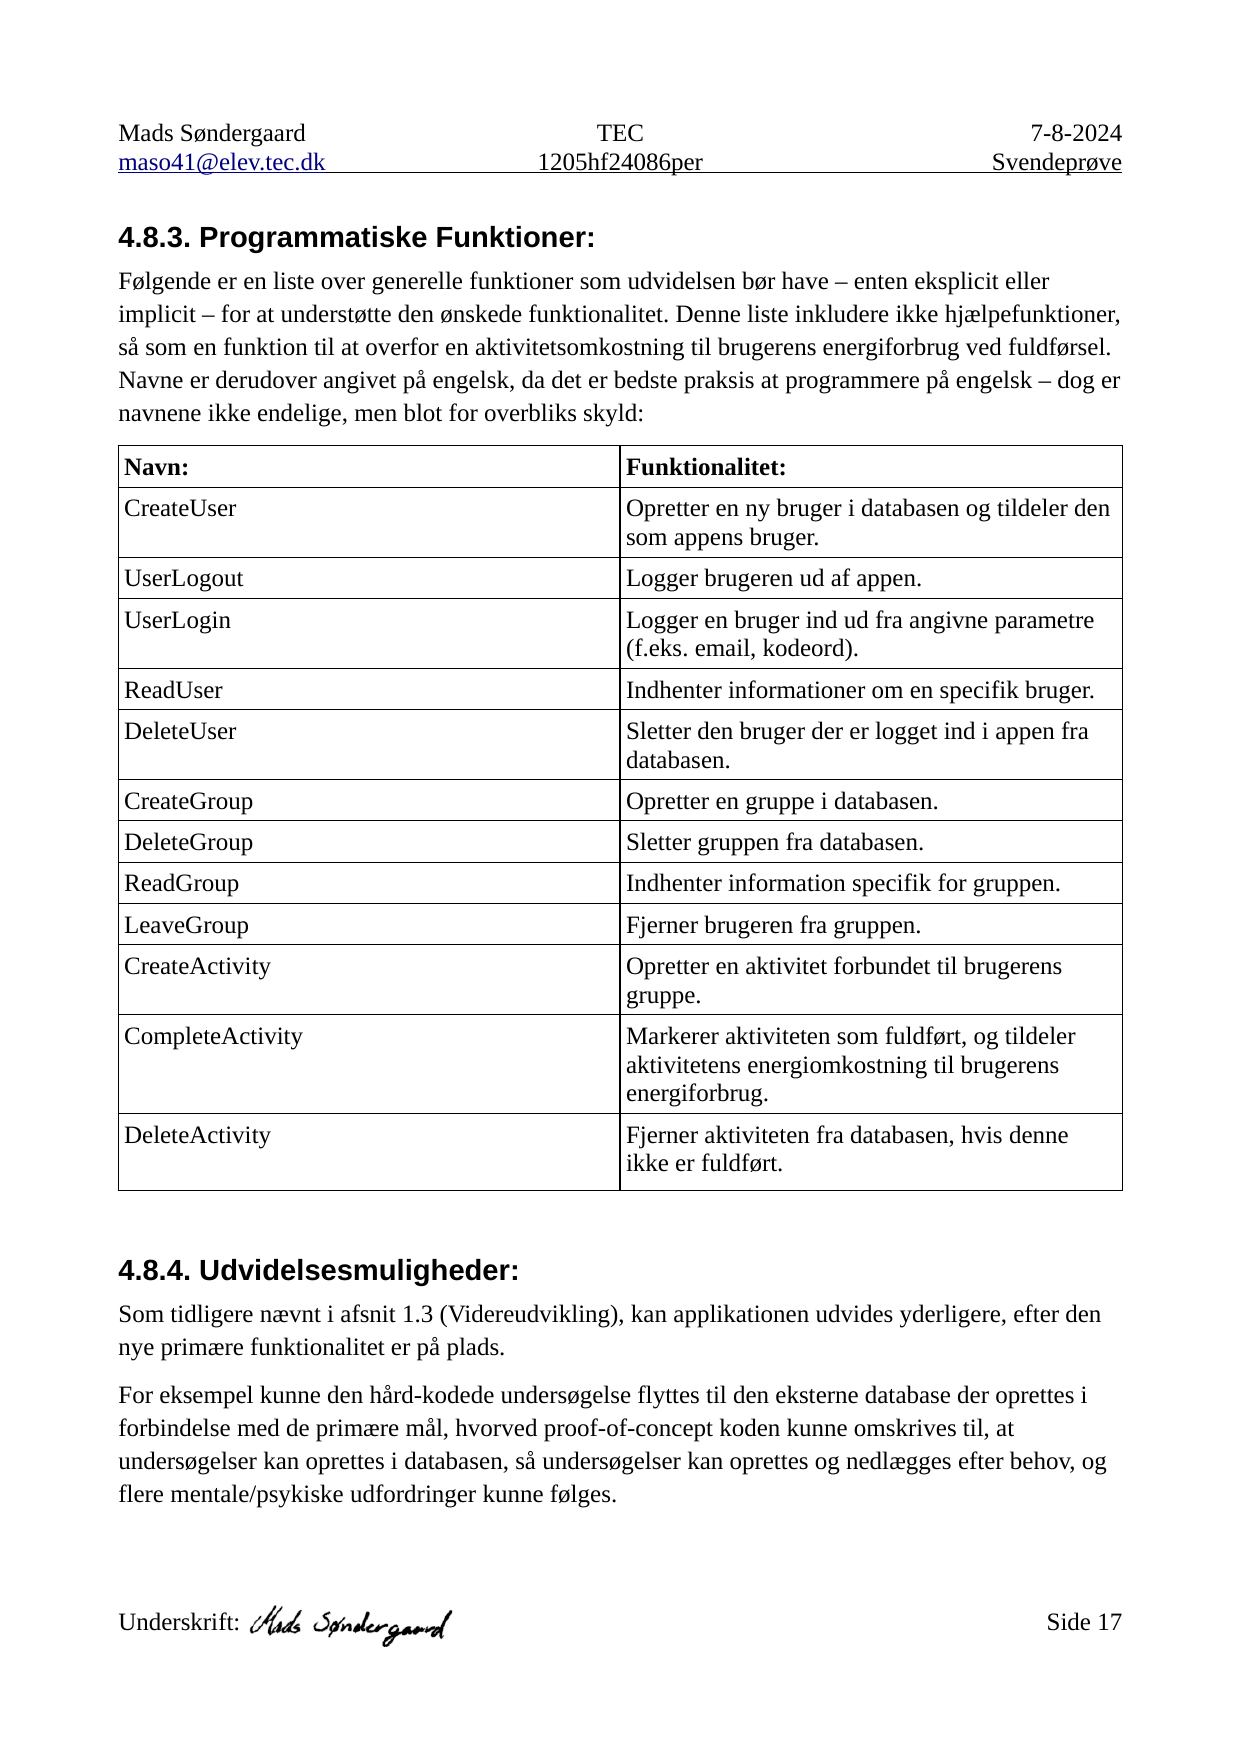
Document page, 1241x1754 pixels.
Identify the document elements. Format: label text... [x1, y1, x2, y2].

table_cell Sletter gruppen fra databasen. [621, 821, 1122, 862]
table_cell Indhenter informationer om en specifik bruger. [621, 669, 1122, 709]
table_cell UserLogin [119, 599, 619, 668]
text Som tidligere nævnt i afsnit 1.3 (Videreudvikling), kan applikationen udvides yderligere, efter den nye primære funktionalitet er på plads. [118, 1299, 1122, 1361]
table_cell ReadUser [119, 669, 619, 709]
table_cell UserLogout [119, 558, 619, 598]
table_header Navn: [119, 446, 619, 487]
table_cell CreateGroup [119, 780, 619, 820]
table_cell Logger brugeren ud af appen. [621, 558, 1122, 598]
table_cell CreateActivity [119, 945, 619, 1014]
table_cell Markerer aktiviteten som fuldført, og tildeler aktivitetens energiomkostning til brugerens energiforbrug. [621, 1015, 1122, 1113]
table_header Funktionalitet: [621, 446, 1122, 487]
table_cell Indhenter information specifik for gruppen. [621, 863, 1122, 903]
table_cell Logger en bruger ind ud fra angivne parametre (f.eks. email, kodeord). [621, 599, 1122, 668]
table_cell CompleteActivity [119, 1015, 619, 1113]
subtitle 4.8.3. Programmatiske Funktioner: [118, 220, 1122, 253]
table_cell Fjerner aktiviteten fra databasen, hvis denne ikke er fuldført. [621, 1114, 1122, 1190]
table_cell DeleteUser [119, 710, 619, 779]
subtitle 4.8.4. Udvidelsesmuligheder: [118, 1253, 1122, 1287]
table_cell Opretter en gruppe i databasen. [621, 780, 1122, 820]
text For eksempel kunne den hård-kodede undersøgelse flyttes til den eksterne database der oprettes i forbindelse med de primære mål, hvorved proof-of-concept koden kunne omskrives til, at undersøgelser kan oprettes i databasen, så undersøgelser kan oprettes og nedlægges efter behov, og flere mentale/psykiske udfordringer kunne følges. [118, 1380, 1122, 1507]
table_cell ReadGroup [119, 863, 619, 903]
table_cell DeleteGroup [119, 821, 619, 862]
picture [244, 1600, 458, 1647]
table_cell LeaveGroup [119, 904, 619, 944]
table_cell Opretter en ny bruger i databasen og tildeler den som appens bruger. [621, 488, 1122, 557]
table_cell DeleteActivity [119, 1114, 619, 1190]
table_cell Fjerner brugeren fra gruppen. [621, 904, 1122, 944]
table_cell CreateUser [119, 488, 619, 557]
table_cell Opretter en aktivitet forbundet til brugerens gruppe. [621, 945, 1122, 1014]
text Følgende er en liste over generelle funktioner som udvidelsen bør have – enten eksplicit eller implicit – for at understøtte den ønskede funktionalitet. Denne liste inkludere ikke hjælpefunktioner, så som en funktion til at overfor en aktivitetsomkostning til brugerens energiforbrug ved fuldførsel. Navne er derudover angivet på engelsk, da det er bedste praksis at programmere på engelsk – dog er navnene ikke endelige, men blot for overbliks skyld: [118, 266, 1122, 427]
table_cell Sletter den bruger der er logget ind i appen fra databasen. [621, 710, 1122, 779]
